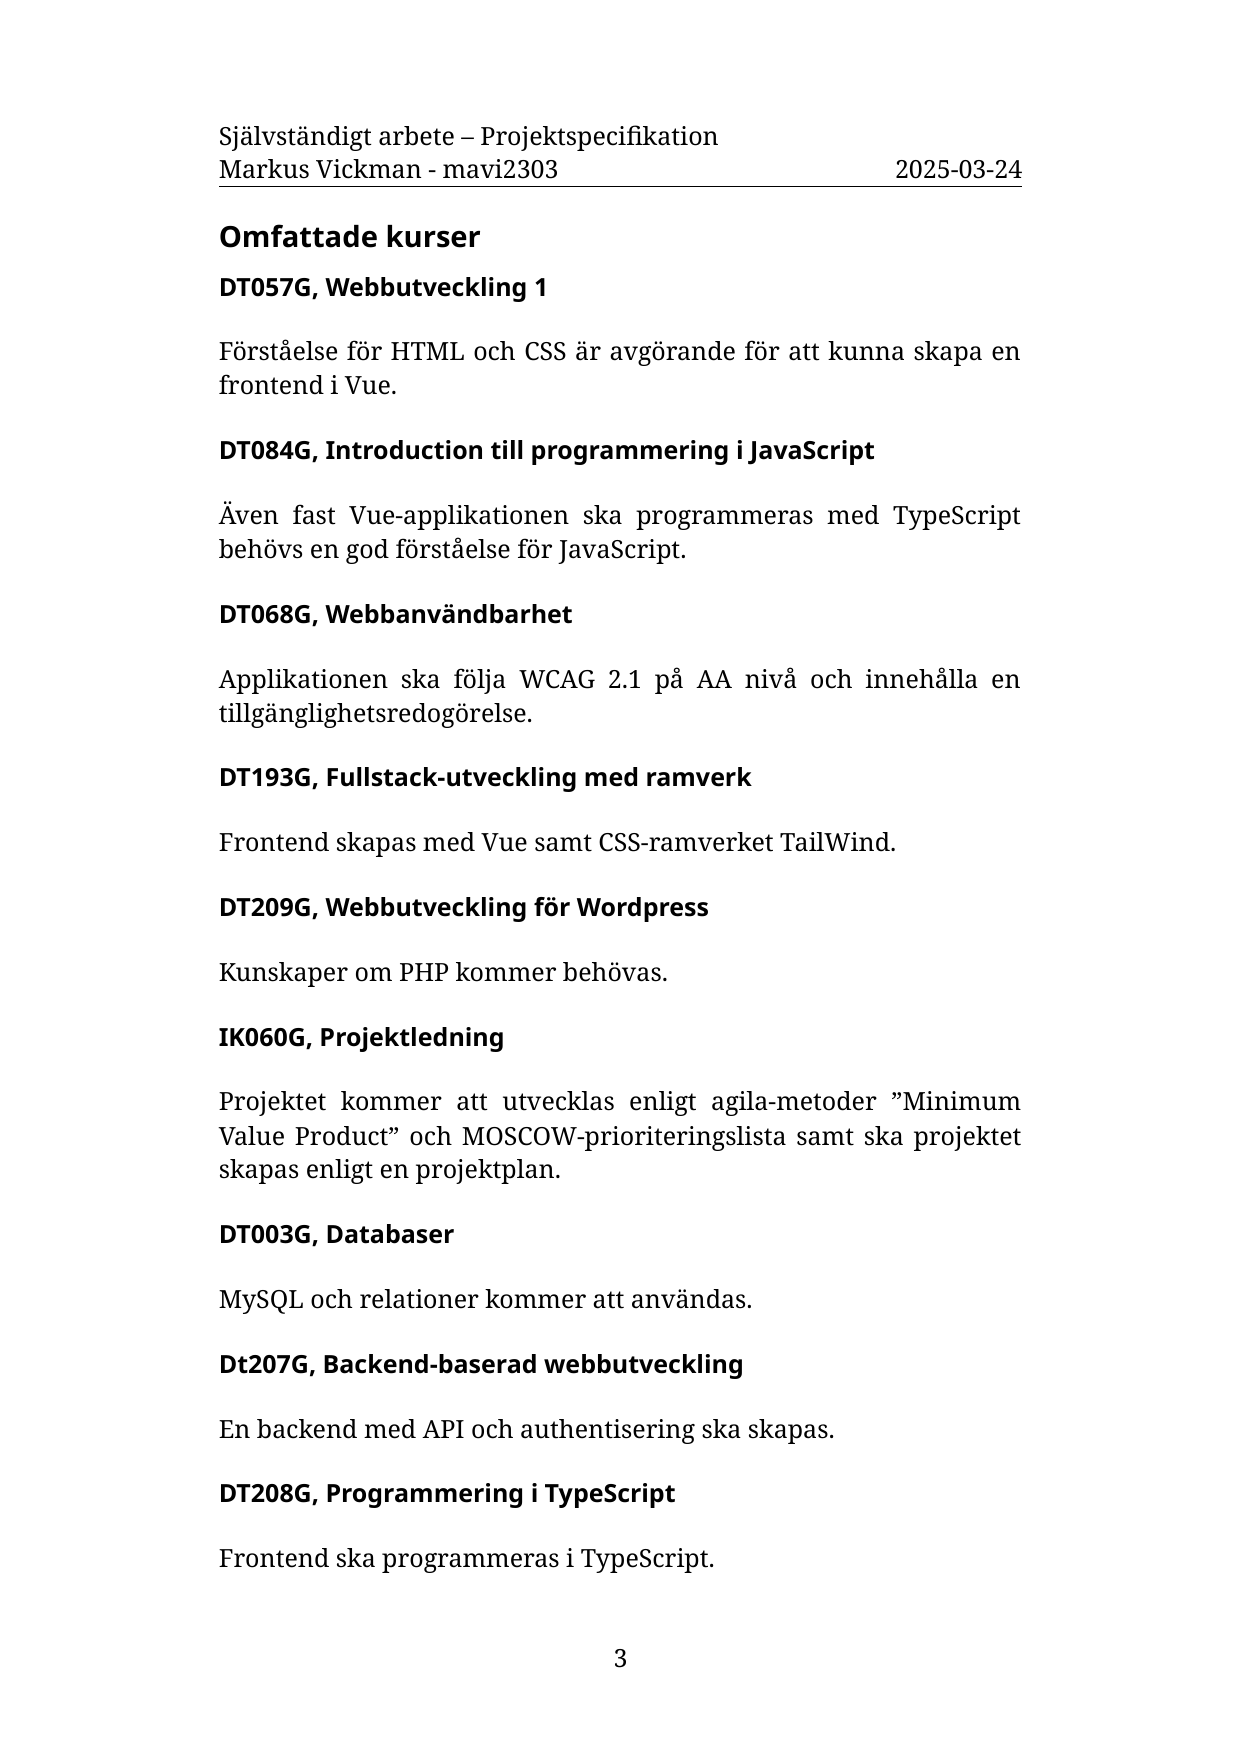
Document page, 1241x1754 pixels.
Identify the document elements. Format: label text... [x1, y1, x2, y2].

text Applikationen ska följa WCAG 2.1 på AA nivå och innehålla en tillgänglighetsredogörelse. [218, 661, 1022, 729]
text En backend med API och authentisering ska skapas. [218, 1411, 1022, 1445]
text Dt207G, Backend-baserad webbutveckling [218, 1347, 1022, 1381]
text DT003G, Databaser [218, 1217, 1022, 1251]
text Frontend skapas med Vue samt CSS-ramverket TailWind. [218, 825, 1022, 859]
text Förståelse för HTML och CSS är avgörande för att kunna skapa en frontend i Vue. [218, 334, 1022, 402]
text Kunskaper om PHP kommer behövas. [218, 954, 1022, 988]
text DT057G, Webbutveckling 1 [218, 269, 1022, 303]
text MySQL och relationer kommer att användas. [218, 1282, 1022, 1316]
subtitle Omfattade kurser [130, 216, 1022, 256]
text Projektet kommer att utvecklas enligt agila-metoder ”Minimum Value Product” och MOSCOW-prioriteringslista samt ska projektet skapas enligt en projektplan. [218, 1084, 1022, 1186]
text Även fast Vue-applikationen ska programmeras med TypeScript behövs en god förståelse för JavaScript. [218, 498, 1022, 566]
text DT208G, Programmering i TypeScript [218, 1476, 1022, 1510]
text IK060G, Projektledning [218, 1019, 1022, 1053]
text DT068G, Webbanvändbarhet [218, 596, 1022, 631]
text DT084G, Introduction till programmering i JavaScript [218, 433, 1022, 467]
text Frontend ska programmeras i TypeScript. [218, 1541, 1022, 1575]
text DT193G, Fullstack-utveckling med ramverk [218, 760, 1022, 794]
text DT209G, Webbutveckling för Wordpress [218, 890, 1022, 924]
